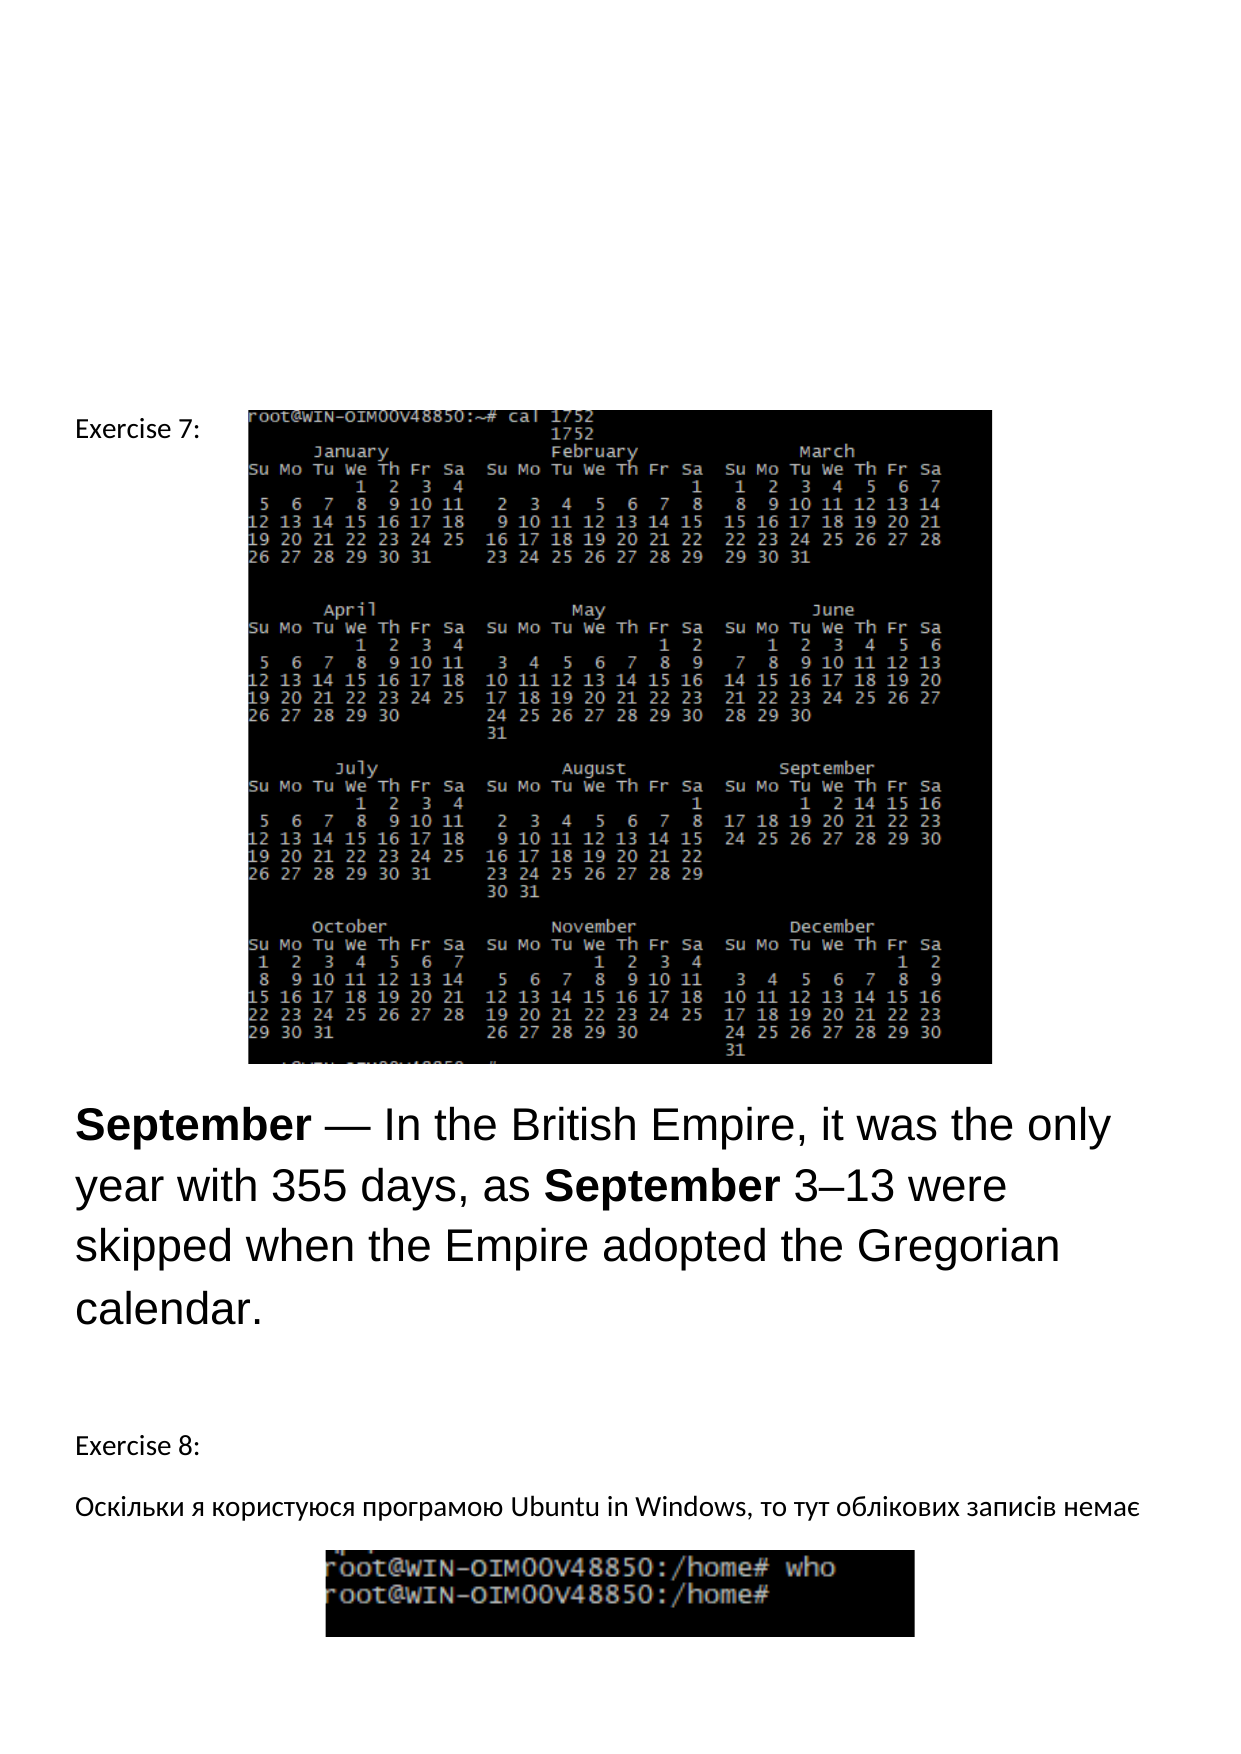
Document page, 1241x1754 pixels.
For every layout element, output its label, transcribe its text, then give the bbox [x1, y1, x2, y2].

text September — In the British Empire, it was the only year with 355 days, as September 3–13 were skipped when the Empire adopted the Gregorian calendar. [75, 1028, 1165, 1336]
text Exercise 8: [75, 1427, 1165, 1462]
text Exercise 7: [75, 411, 248, 446]
picture [248, 410, 993, 1064]
text Оскільки я користуюся програмою Ubuntu in Windows, то тут облікових записів немає [75, 1488, 1165, 1524]
picture [325, 1550, 915, 1637]
text [993, 411, 1165, 446]
